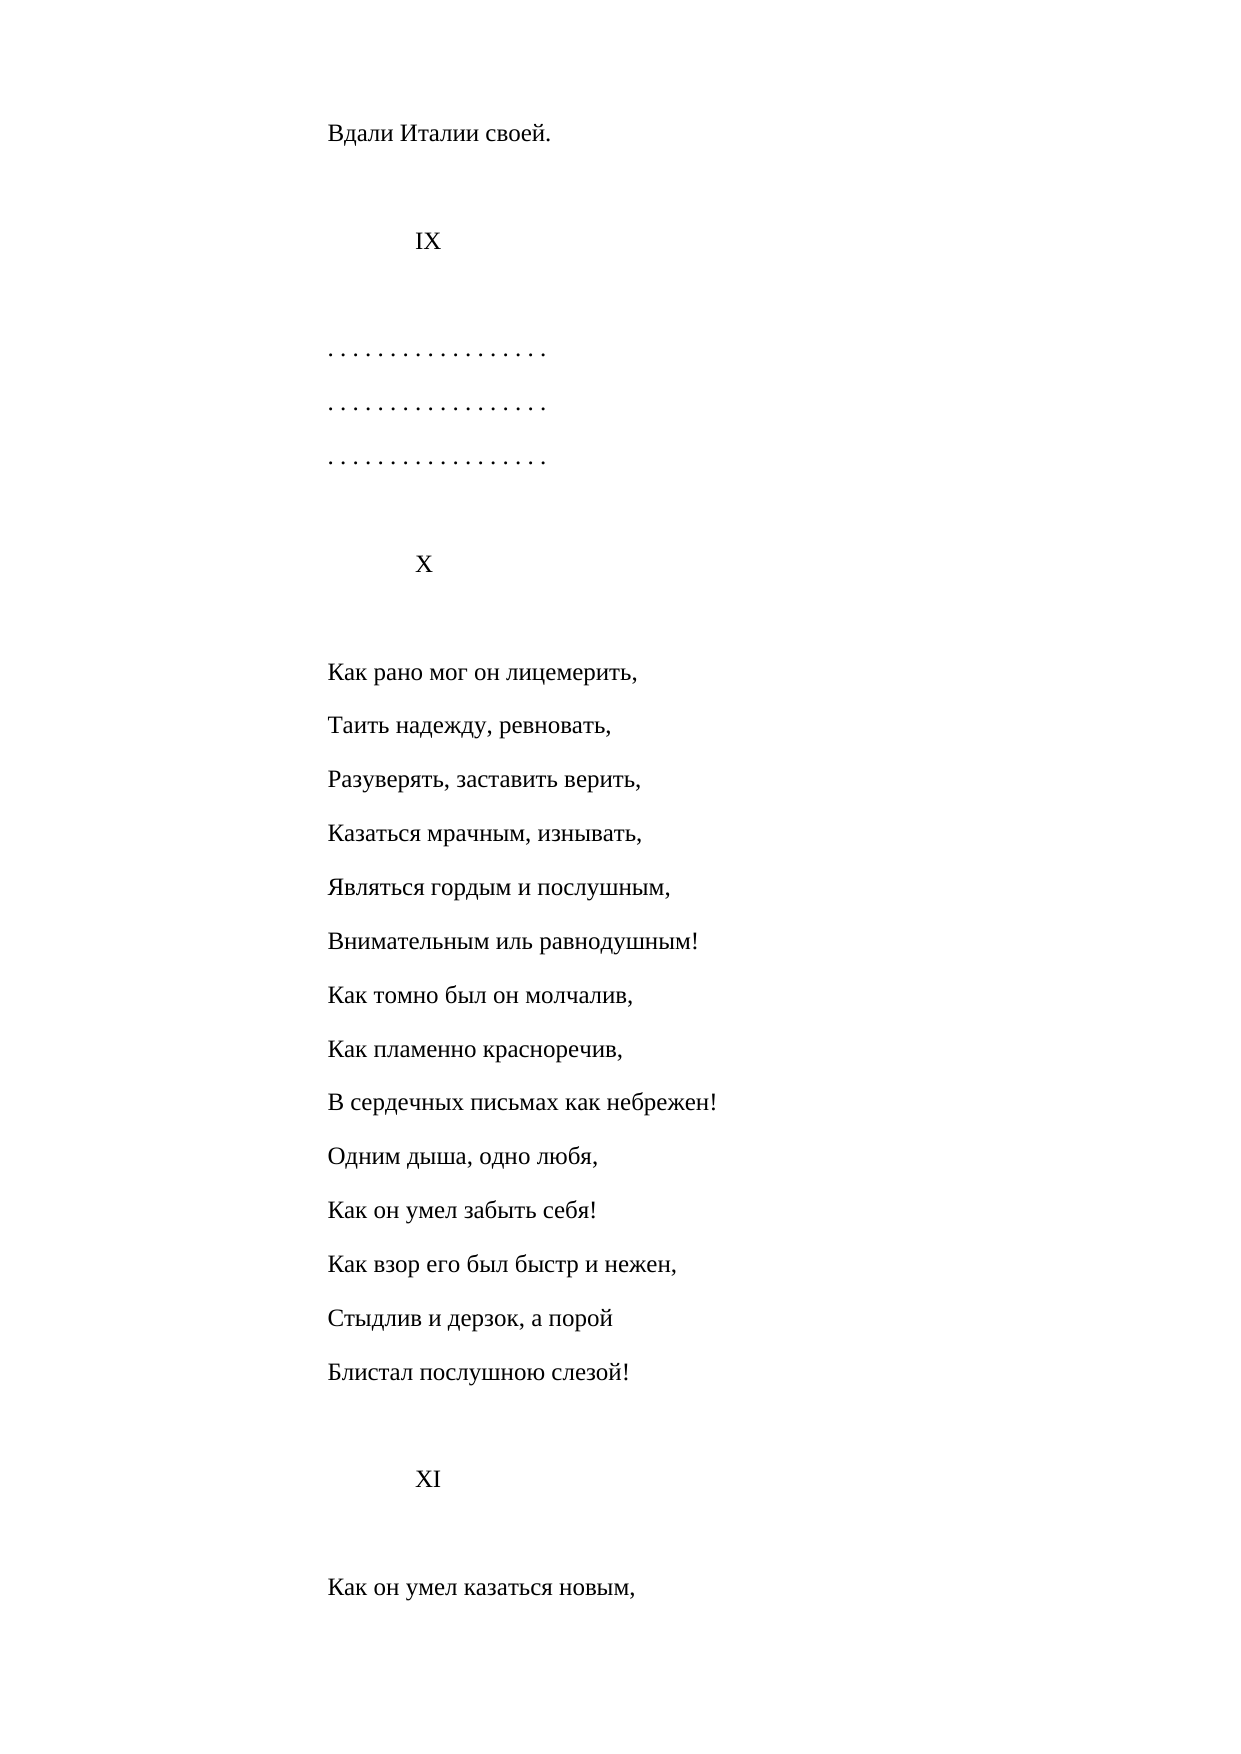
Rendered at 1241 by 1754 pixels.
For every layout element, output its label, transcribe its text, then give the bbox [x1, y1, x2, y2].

text Как томно был он молчалив, [177, 980, 1152, 1008]
text X [177, 549, 1152, 578]
text . . . . . . . . . . . . . . . . . . [177, 387, 1152, 416]
text XI [177, 1464, 1152, 1493]
text Вдали Италии своей. [177, 118, 1152, 147]
text IX [177, 226, 1152, 254]
text Как он умел казаться новым, [177, 1572, 1152, 1601]
text В сердечных письмах как небрежен! [177, 1087, 1152, 1116]
text Внимательным иль равнодушным! [177, 926, 1152, 955]
text Как взор его был быстр и нежен, [177, 1249, 1152, 1278]
text Как он умел забыть себя! [177, 1195, 1152, 1224]
text . . . . . . . . . . . . . . . . . . [177, 333, 1152, 362]
text Как рано мог он лицемерить, [177, 657, 1152, 685]
text Казаться мрачным, изнывать, [177, 818, 1152, 847]
text Стыдлив и дерзок, а порой [177, 1303, 1152, 1332]
text Таить надежду, ревновать, [177, 711, 1152, 739]
text Одним дыша, одно любя, [177, 1141, 1152, 1170]
text Являться гордым и послушным, [177, 872, 1152, 901]
text Блистал послушною слезой! [177, 1357, 1152, 1386]
text Как пламенно красноречив, [177, 1034, 1152, 1062]
text . . . . . . . . . . . . . . . . . . [177, 441, 1152, 470]
text Разуверять, заставить верить, [177, 764, 1152, 793]
